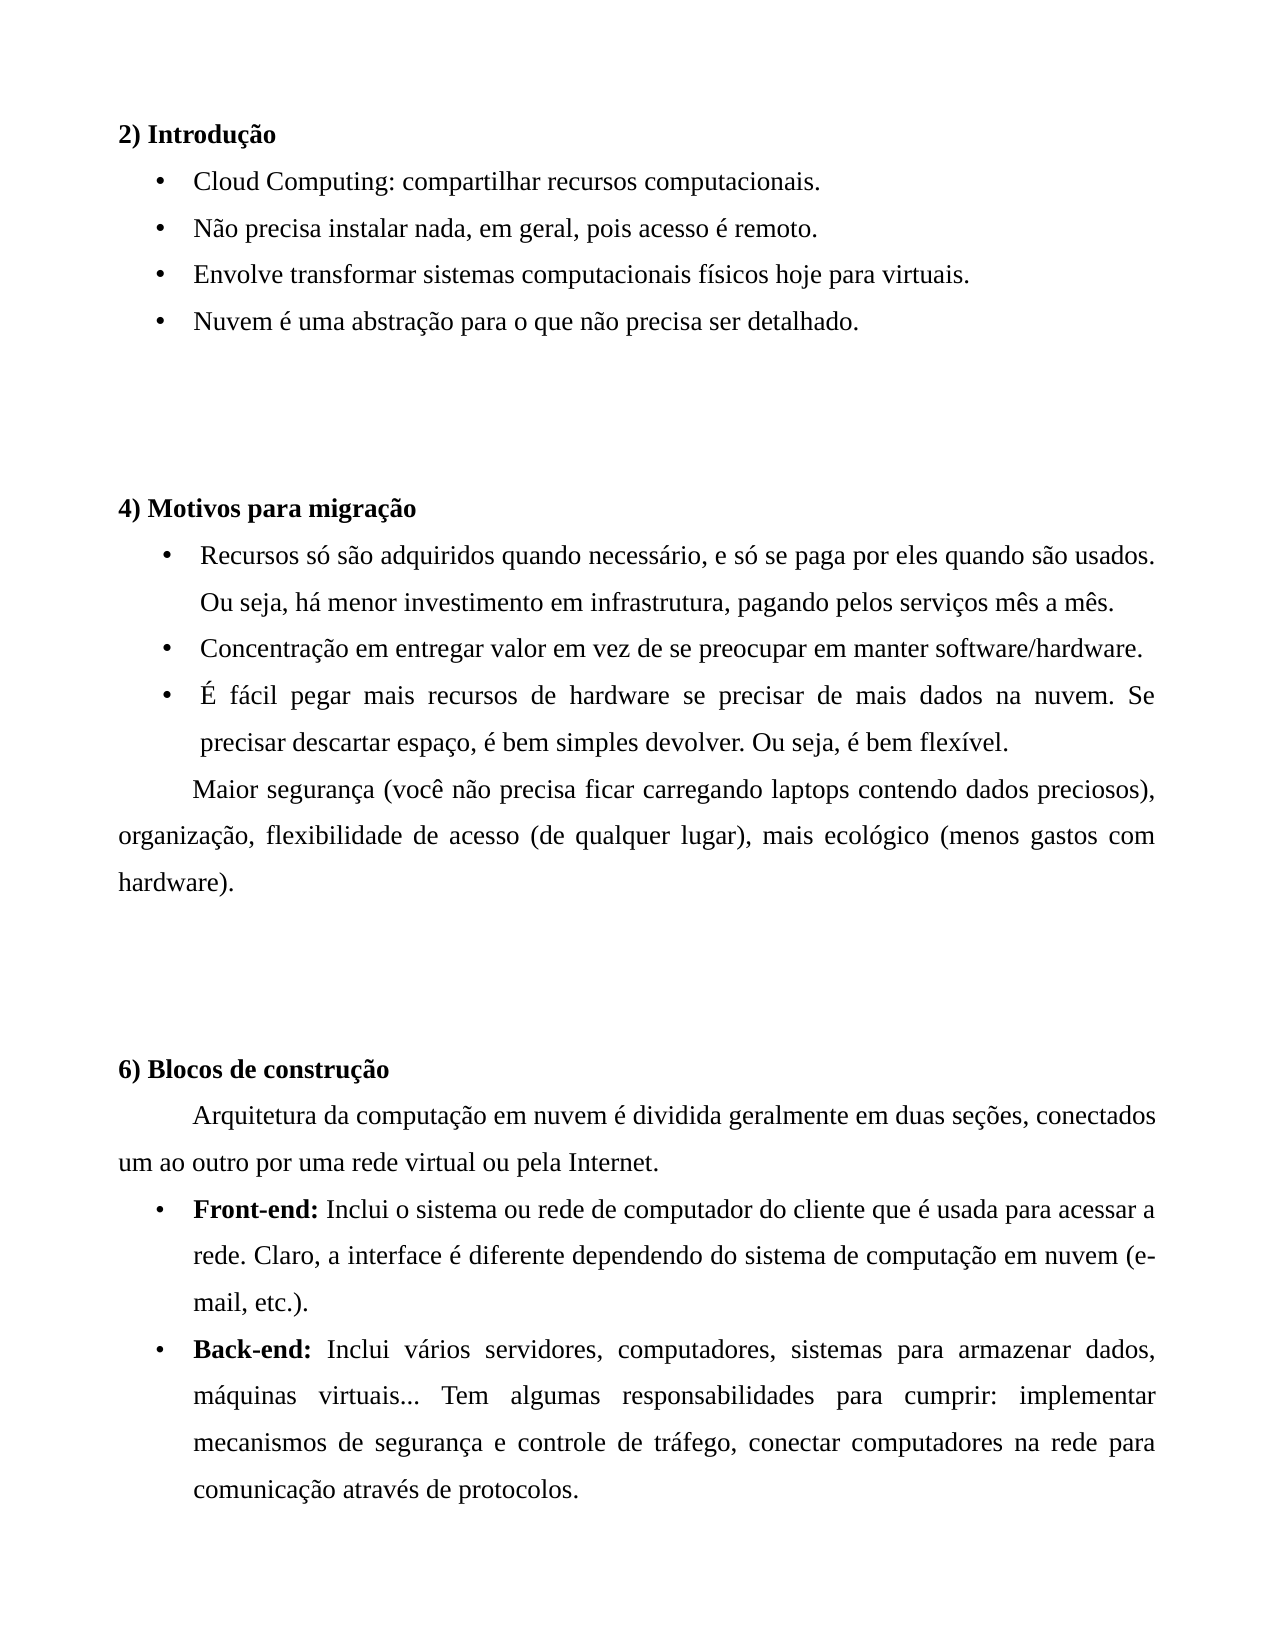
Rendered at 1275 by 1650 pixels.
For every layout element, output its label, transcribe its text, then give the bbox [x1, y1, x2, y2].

list Envolve transformar sistemas computacionais físicos hoje para virtuais. [156, 258, 1157, 290]
list Front-end: Inclui o sistema ou rede de computador do cliente que é usada para acessar a rede. Claro, a interface é diferente dependendo do sistema de computação em nuvem (e-mail, etc.). [156, 1193, 1157, 1317]
list Recursos só são adquiridos quando necessário, e só se paga por eles quando são usados. Ou seja, há menor investimento em infrastrutura, pagando pelos serviços mês a mês. [162, 539, 1157, 617]
list É fácil pegar mais recursos de hardware se precisar de mais dados na nuvem. Se precisar descartar espaço, é bem simples devolver. Ou seja, é bem flexível. [162, 679, 1157, 757]
text Maior segurança (você não precisa ficar carregando laptops contendo dados preciosos), organização, flexibilidade de acesso (de qualquer lugar), mais ecológico (menos gastos com hardware). [118, 773, 1157, 897]
list Nuvem é uma abstração para o que não precisa ser detalhado. [156, 305, 1157, 337]
list Concentração em entregar valor em vez de se preocupar em manter software/hardware. [162, 632, 1157, 664]
text Arquitetura da computação em nuvem é dividida geralmente em duas seções, conectados um ao outro por uma rede virtual ou pela Internet. [118, 1099, 1157, 1177]
list Cloud Computing: compartilhar recursos computacionais. [156, 165, 1157, 196]
text 6) Blocos de construção [118, 1053, 1157, 1084]
list Back-end: Inclui vários servidores, computadores, sistemas para armazenar dados, máquinas virtuais... Tem algumas responsabilidades para cumprir: implementar mecanismos de segurança e controle de tráfego, conectar computadores na rede para comunicação através de protocolos. [156, 1333, 1157, 1504]
text 4) Motivos para migração [118, 492, 1157, 523]
text 2) Introdução [118, 118, 1157, 149]
list Não precisa instalar nada, em geral, pois acesso é remoto. [156, 212, 1157, 243]
